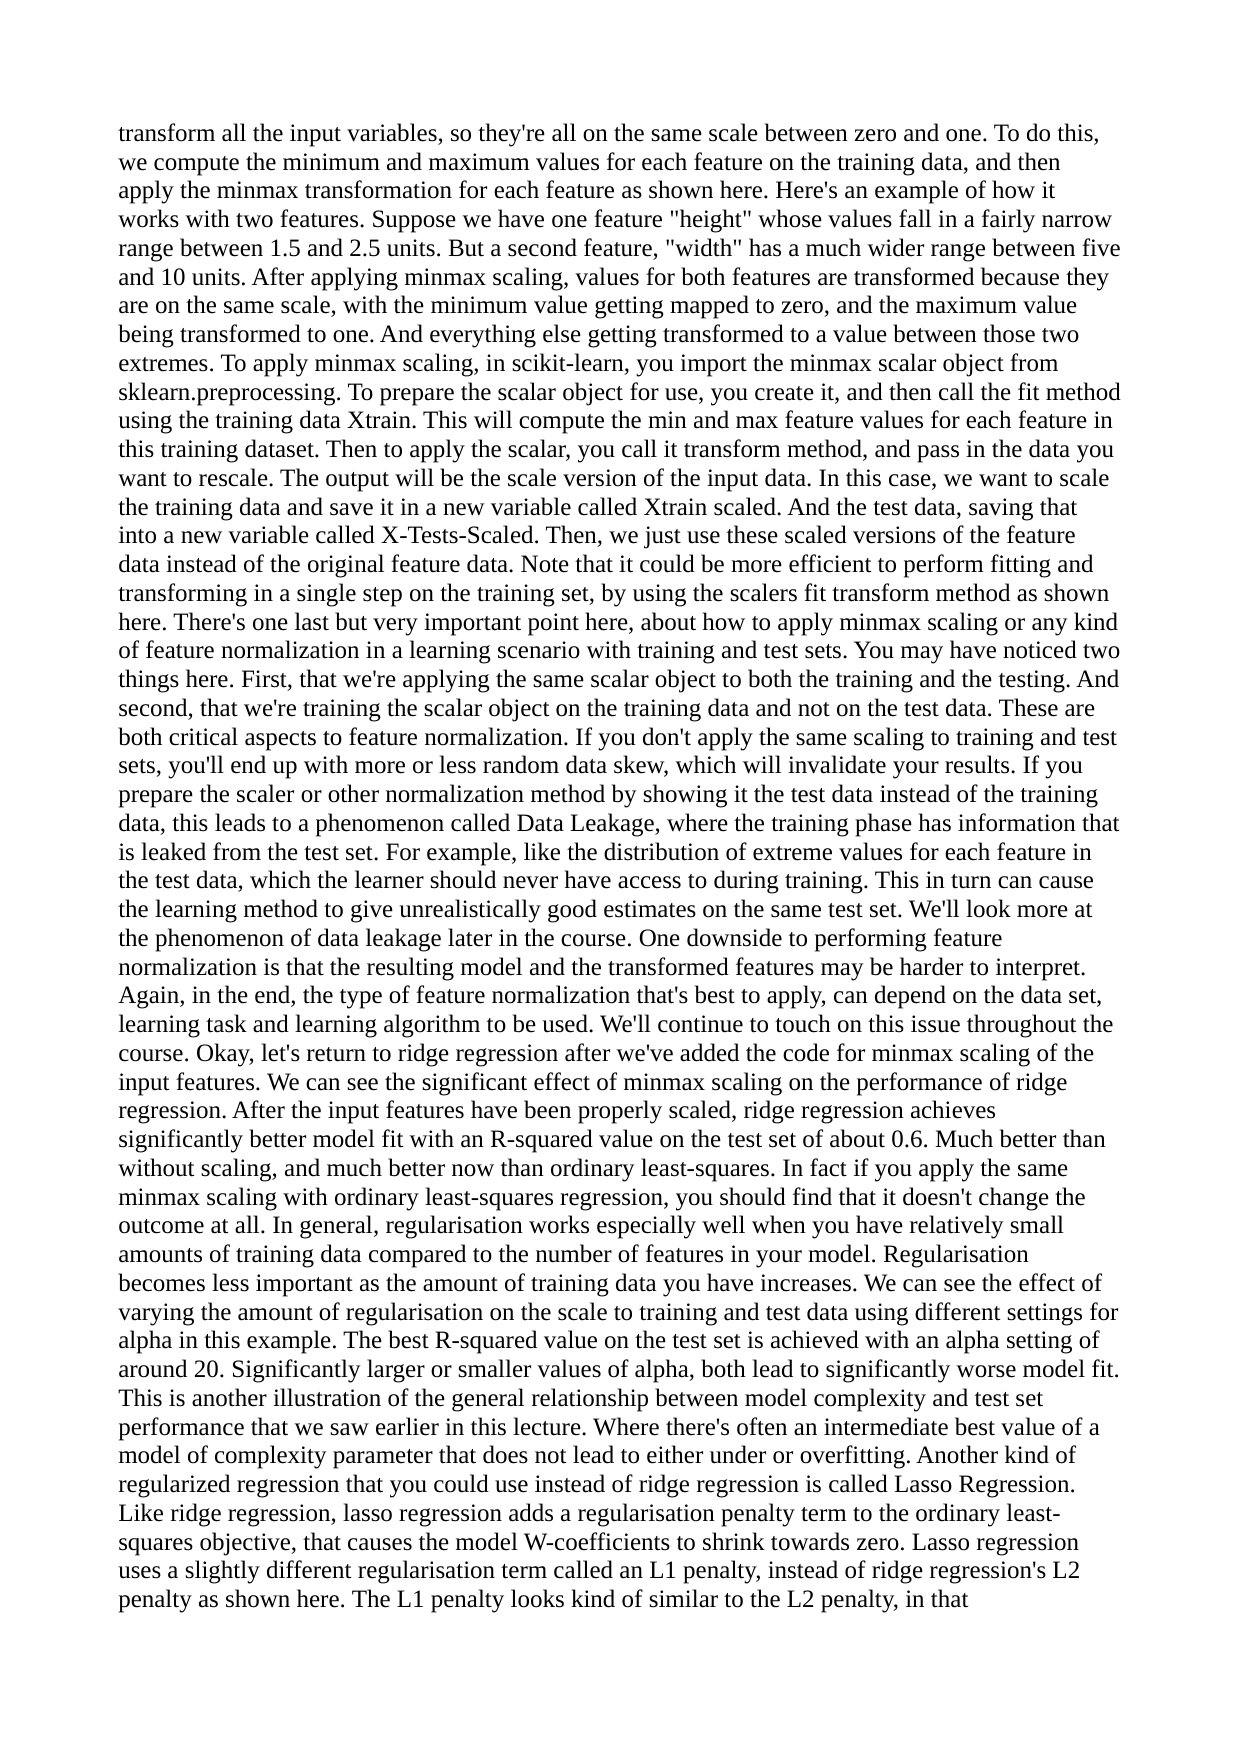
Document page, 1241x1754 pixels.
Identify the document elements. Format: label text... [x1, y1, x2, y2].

text transform all the input variables, so they're all on the same scale between zero and one. To do this, we compute the minimum and maximum values for each feature on the training data, and then apply the minmax transformation for each feature as shown here. Here's an example of how it works with two features. Suppose we have one feature "height" whose values fall in a fairly narrow range between 1.5 and 2.5 units. But a second feature, "width" has a much wider range between five and 10 units. After applying minmax scaling, values for both features are transformed because they are on the same scale, with the minimum value getting mapped to zero, and the maximum value being transformed to one. And everything else getting transformed to a value between those two extremes. To apply minmax scaling, in scikit-learn, you import the minmax scalar object from sklearn.preprocessing. To prepare the scalar object for use, you create it, and then call the fit method using the training data Xtrain. This will compute the min and max feature values for each feature in this training dataset. Then to apply the scalar, you call it transform method, and pass in the data you want to rescale. The output will be the scale version of the input data. In this case, we want to scale the training data and save it in a new variable called Xtrain scaled. And the test data, saving that into a new variable called X-Tests-Scaled. Then, we just use these scaled versions of the feature data instead of the original feature data. Note that it could be more efficient to perform fitting and transforming in a single step on the training set, by using the scalers fit transform method as shown here. There's one last but very important point here, about how to apply minmax scaling or any kind of feature normalization in a learning scenario with training and test sets. You may have noticed two things here. First, that we're applying the same scalar object to both the training and the testing. And second, that we're training the scalar object on the training data and not on the test data. These are both critical aspects to feature normalization. If you don't apply the same scaling to training and test sets, you'll end up with more or less random data skew, which will invalidate your results. If you prepare the scaler or other normalization method by showing it the test data instead of the training data, this leads to a phenomenon called Data Leakage, where the training phase has information that is leaked from the test set. For example, like the distribution of extreme values for each feature in the test data, which the learner should never have access to during training. This in turn can cause the learning method to give unrealistically good estimates on the same test set. We'll look more at the phenomenon of data leakage later in the course. One downside to performing feature normalization is that the resulting model and the transformed features may be harder to interpret. Again, in the end, the type of feature normalization that's best to apply, can depend on the data set, learning task and learning algorithm to be used. We'll continue to touch on this issue throughout the course. Okay, let's return to ridge regression after we've added the code for minmax scaling of the input features. We can see the significant effect of minmax scaling on the performance of ridge regression. After the input features have been properly scaled, ridge regression achieves significantly better model fit with an R-squared value on the test set of about 0.6. Much better than without scaling, and much better now than ordinary least-squares. In fact if you apply the same minmax scaling with ordinary least-squares regression, you should find that it doesn't change the outcome at all. In general, regularisation works especially well when you have relatively small amounts of training data compared to the number of features in your model. Regularisation becomes less important as the amount of training data you have increases. We can see the effect of varying the amount of regularisation on the scale to training and test data using different settings for alpha in this example. The best R-squared value on the test set is achieved with an alpha setting of around 20. Significantly larger or smaller values of alpha, both lead to significantly worse model fit. This is another illustration of the general relationship between model complexity and test set performance that we saw earlier in this lecture. Where there's often an intermediate best value of a model of complexity parameter that does not lead to either under or overfitting. Another kind of regularized regression that you could use instead of ridge regression is called Lasso Regression. Like ridge regression, lasso regression adds a regularisation penalty term to the ordinary least-squares objective, that causes the model W-coefficients to shrink towards zero. Lasso regression uses a slightly different regularisation term called an L1 penalty, instead of ridge regression's L2 penalty as shown here. The L1 penalty looks kind of similar to the L2 penalty, in that [118, 118, 1122, 1613]
